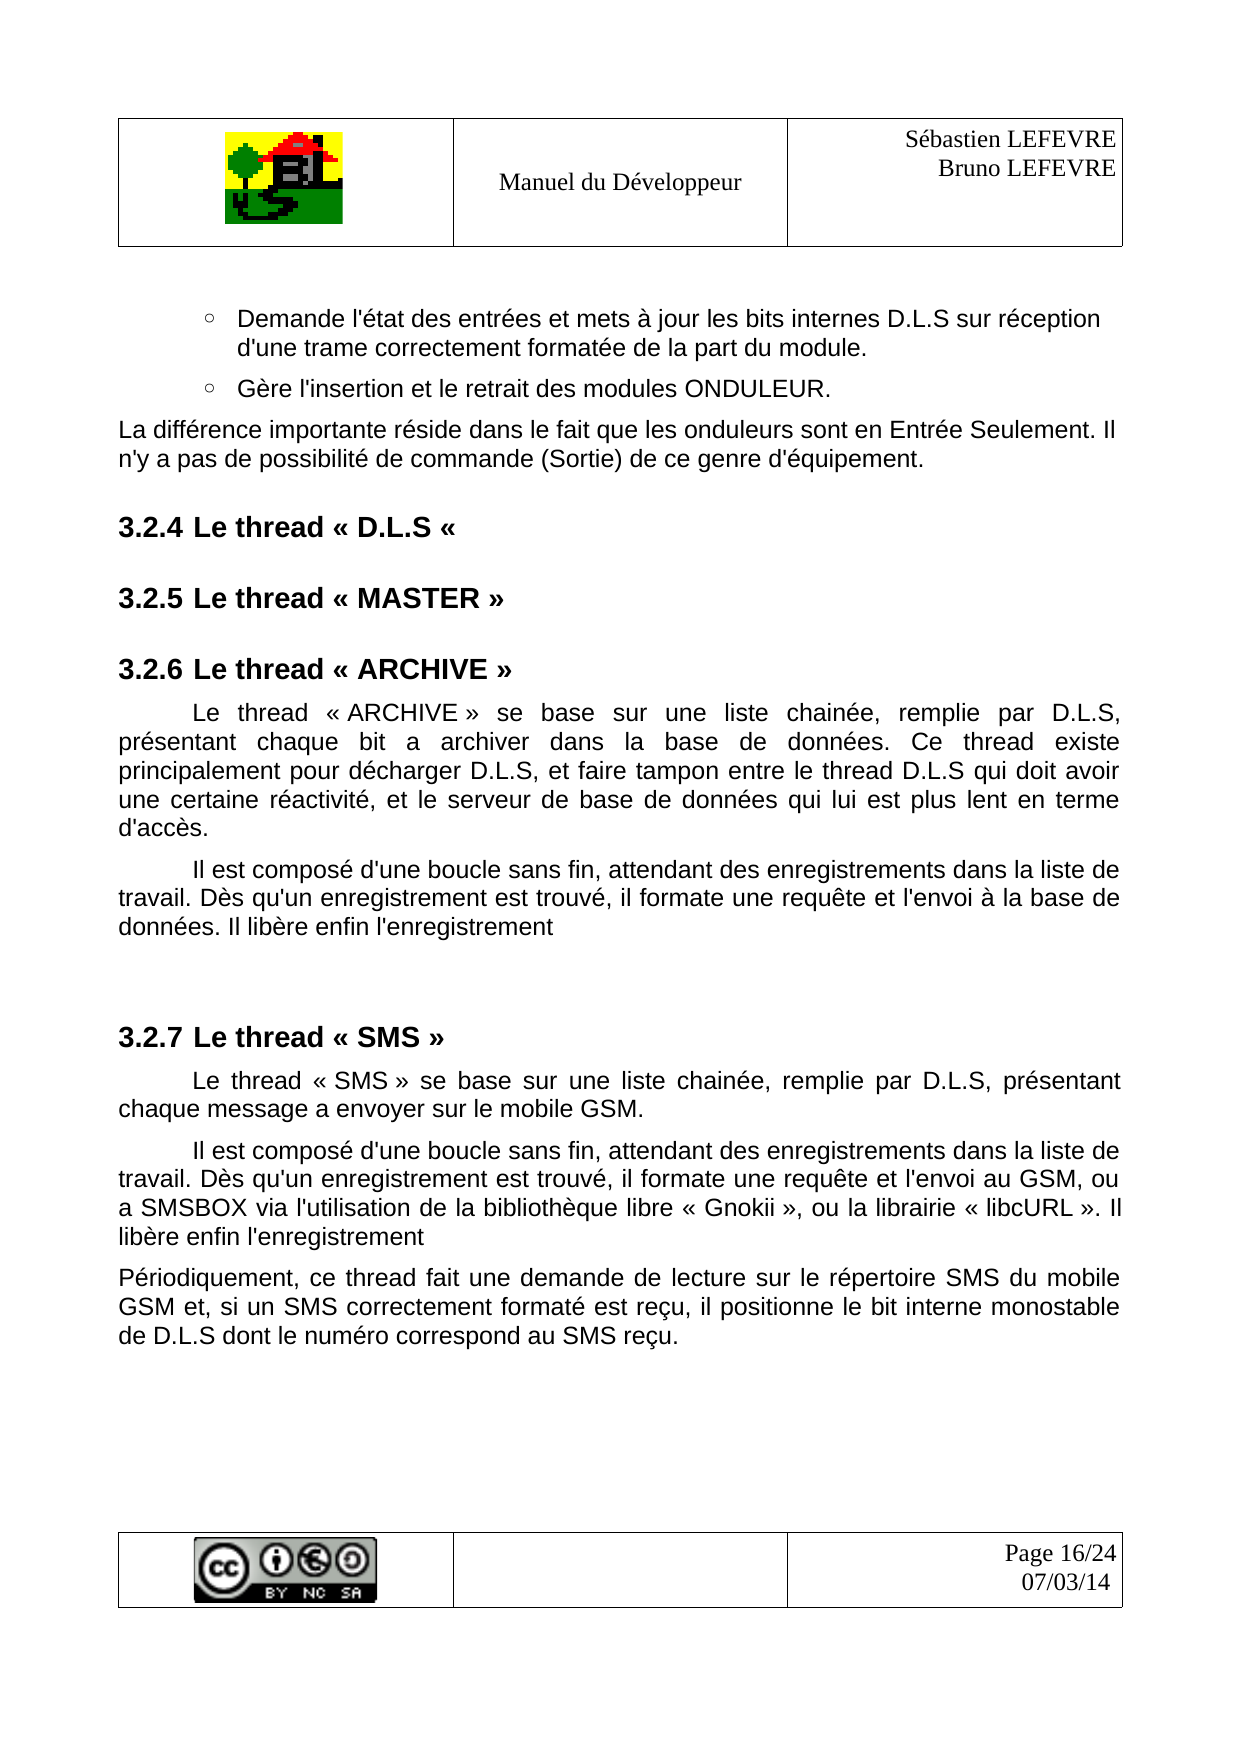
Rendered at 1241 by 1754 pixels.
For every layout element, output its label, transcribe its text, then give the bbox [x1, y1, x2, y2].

text Le thread « SMS » se base sur une liste chainée, remplie par D.L.S, présentant chaque message a envoyer sur le mobile GSM. [118, 1066, 1122, 1123]
subtitle Le thread « MASTER » [118, 581, 1122, 615]
text La différence importante réside dans le fait que les onduleurs sont en Entrée Seulement. Il n'y a pas de possibilité de commande (Sortie) de ce genre d'équipement. [118, 415, 1122, 473]
list Gère l'insertion et le retrait des modules ONDULEUR. [199, 374, 1122, 403]
picture [225, 132, 343, 224]
subtitle Le thread « D.L.S « [118, 510, 1122, 544]
text Il est composé d'une boucle sans fin, attendant des enregistrements dans la liste de travail. Dès qu'un enregistrement est trouvé, il formate une requête et l'envoi à la base de données. Il libère enfin l'enregistrement [118, 855, 1122, 941]
subtitle Le thread « SMS » [118, 1020, 1122, 1053]
list Demande l'état des entrées et mets à jour les bits internes D.L.S sur réception d'une trame correctement formatée de la part du module. [199, 304, 1122, 361]
picture [193, 1537, 378, 1603]
subtitle Le thread « ARCHIVE » [118, 652, 1122, 686]
text Périodiquement, ce thread fait une demande de lecture sur le répertoire SMS du mobile GSM et, si un SMS correctement formaté est reçu, il positionne le bit interne monostable de D.L.S dont le numéro correspond au SMS reçu. [118, 1263, 1122, 1349]
text Le thread « ARCHIVE » se base sur une liste chainée, remplie par D.L.S, présentant chaque bit a archiver dans la base de données. Ce thread existe principalement pour décharger D.L.S, et faire tampon entre le thread D.L.S qui doit avoir une certaine réactivité, et le serveur de base de données qui lui est plus lent en terme d'accès. [118, 698, 1122, 842]
text Il est composé d'une boucle sans fin, attendant des enregistrements dans la liste de travail. Dès qu'un enregistrement est trouvé, il formate une requête et l'envoi au GSM, ou a SMSBOX via l'utilisation de la bibliothèque libre « Gnokii », ou la librairie « libcURL ». Il libère enfin l'enregistrement [118, 1136, 1122, 1251]
